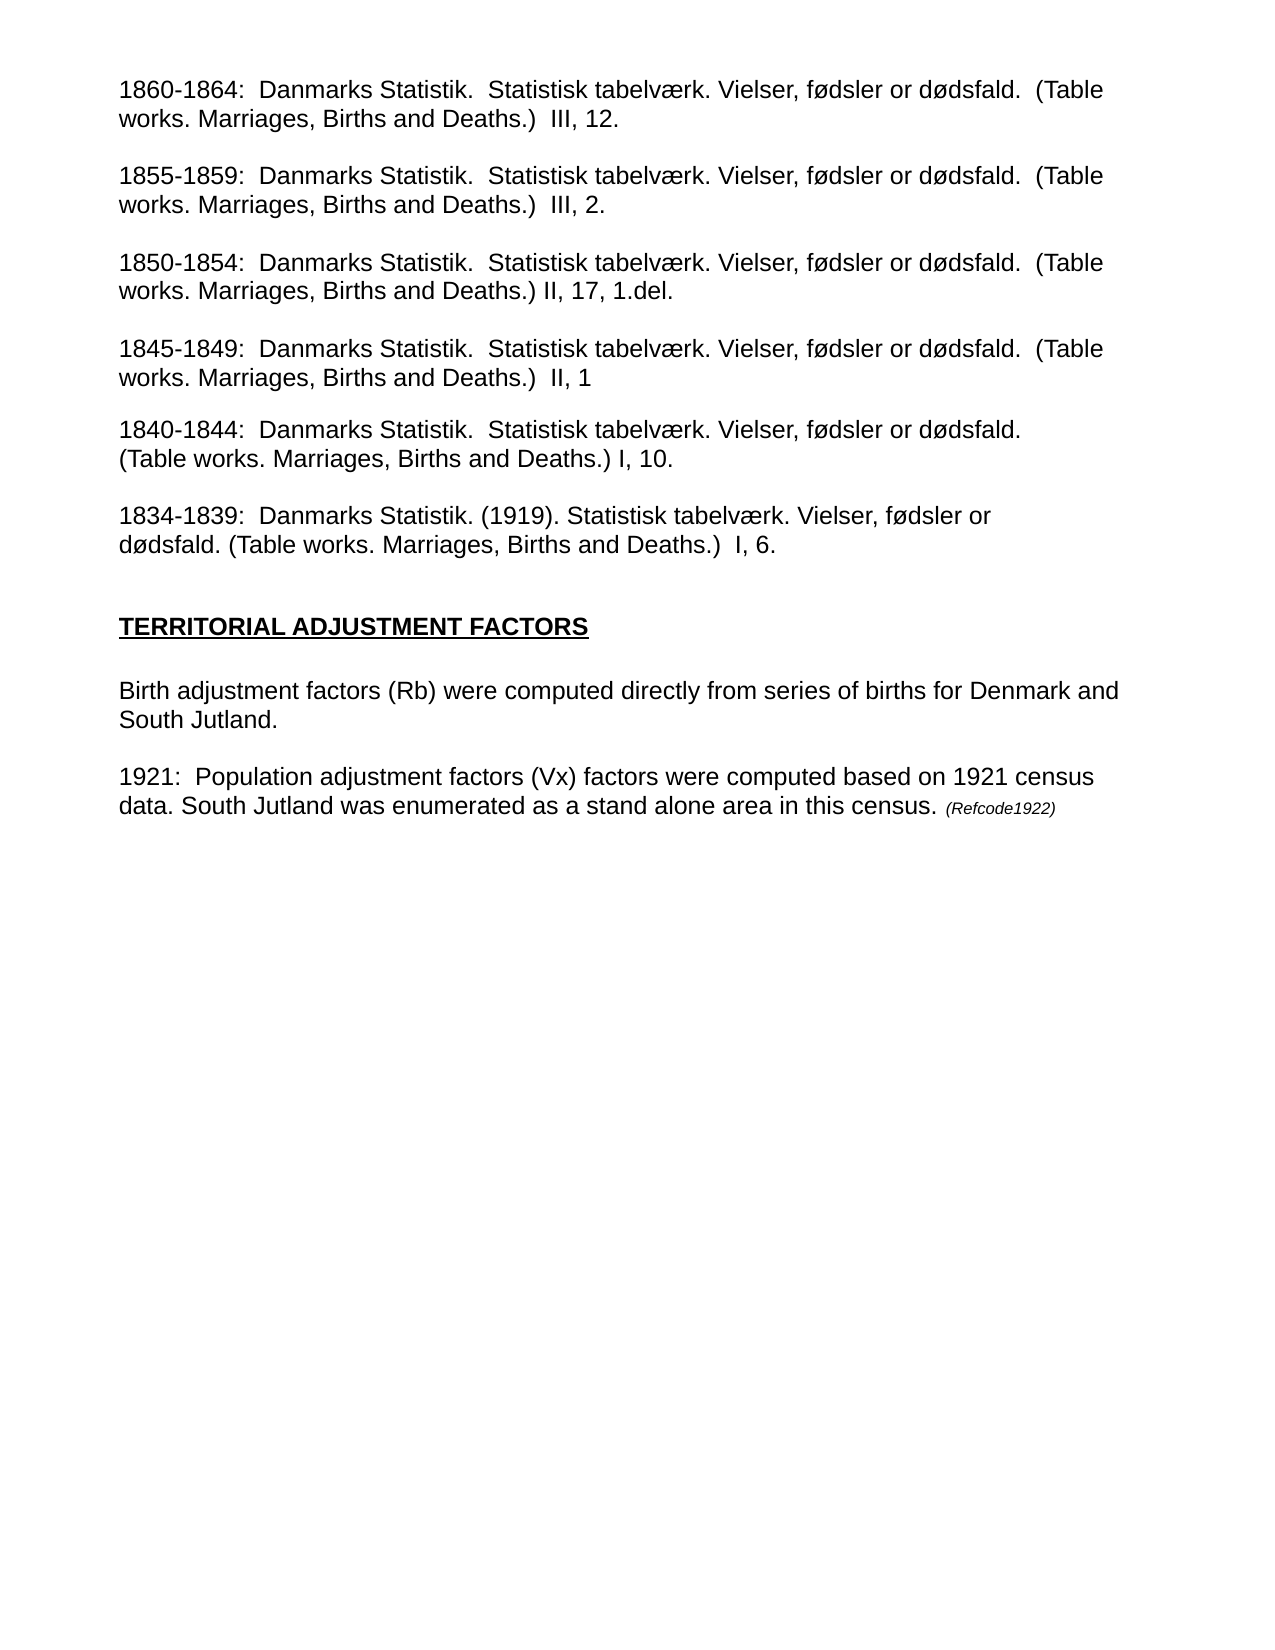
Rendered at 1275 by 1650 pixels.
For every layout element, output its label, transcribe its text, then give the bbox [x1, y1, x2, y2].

text 1834-1839: Danmarks Statistik. (1919). Statistisk tabelværk. Vielser, fødsler or [118, 501, 1156, 530]
text 1855-1859: Danmarks Statistik. Statistisk tabelværk. Vielser, fødsler or dødsfald. (Table works. Marriages, Births and Deaths.) III, 2. [118, 161, 1156, 219]
text 1850-1854: Danmarks Statistik. Statistisk tabelværk. Vielser, fødsler or dødsfald. (Table works. Marriages, Births and Deaths.) II, 17, 1.del. [118, 247, 1156, 305]
subtitle Territorial Adjustment Factors [118, 612, 1156, 641]
text 1845-1849: Danmarks Statistik. Statistisk tabelværk. Vielser, fødsler or dødsfald. (Table works. Marriages, Births and Deaths.) II, 1 [118, 334, 1156, 391]
text 1840-1844: Danmarks Statistik. Statistisk tabelværk. Vielser, fødsler or dødsfald. [118, 415, 1156, 444]
text dødsfald. (Table works. Marriages, Births and Deaths.) I, 6. [118, 530, 1156, 559]
text 1860-1864: Danmarks Statistik. Statistisk tabelværk. Vielser, fødsler or dødsfald. (Table works. Marriages, Births and Deaths.) III, 12. [118, 75, 1156, 132]
text 1921: Population adjustment factors (Vx) factors were computed based on 1921 census data. South Jutland was enumerated as a stand alone area in this census. (Refcode1922) [118, 762, 1156, 820]
text (Table works. Marriages, Births and Deaths.) I, 10. [118, 444, 1156, 472]
text Birth adjustment factors (Rb) were computed directly from series of births for Denmark and South Jutland. [118, 676, 1156, 734]
